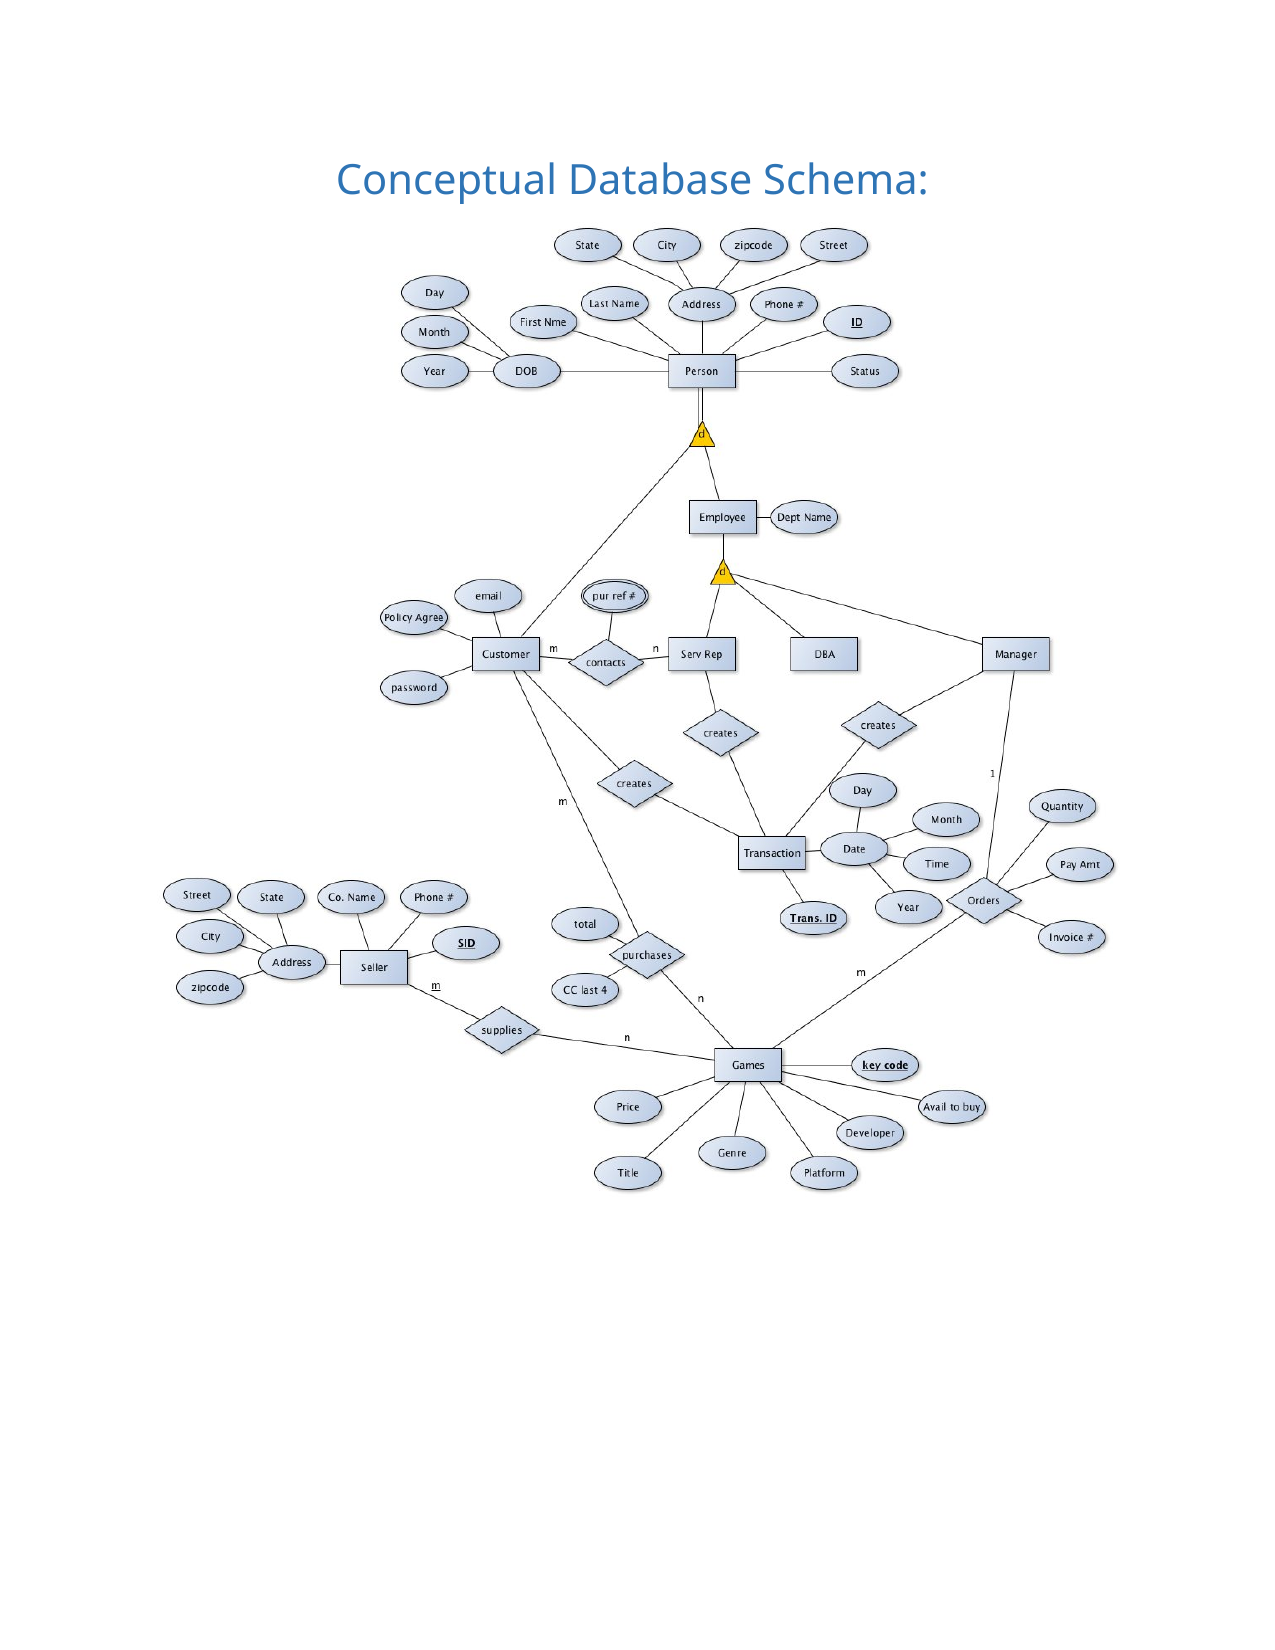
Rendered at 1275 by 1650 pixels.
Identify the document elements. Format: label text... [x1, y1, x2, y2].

subtitle Conceptual Database Schema: [150, 150, 1125, 207]
picture [150, 215, 1125, 1202]
